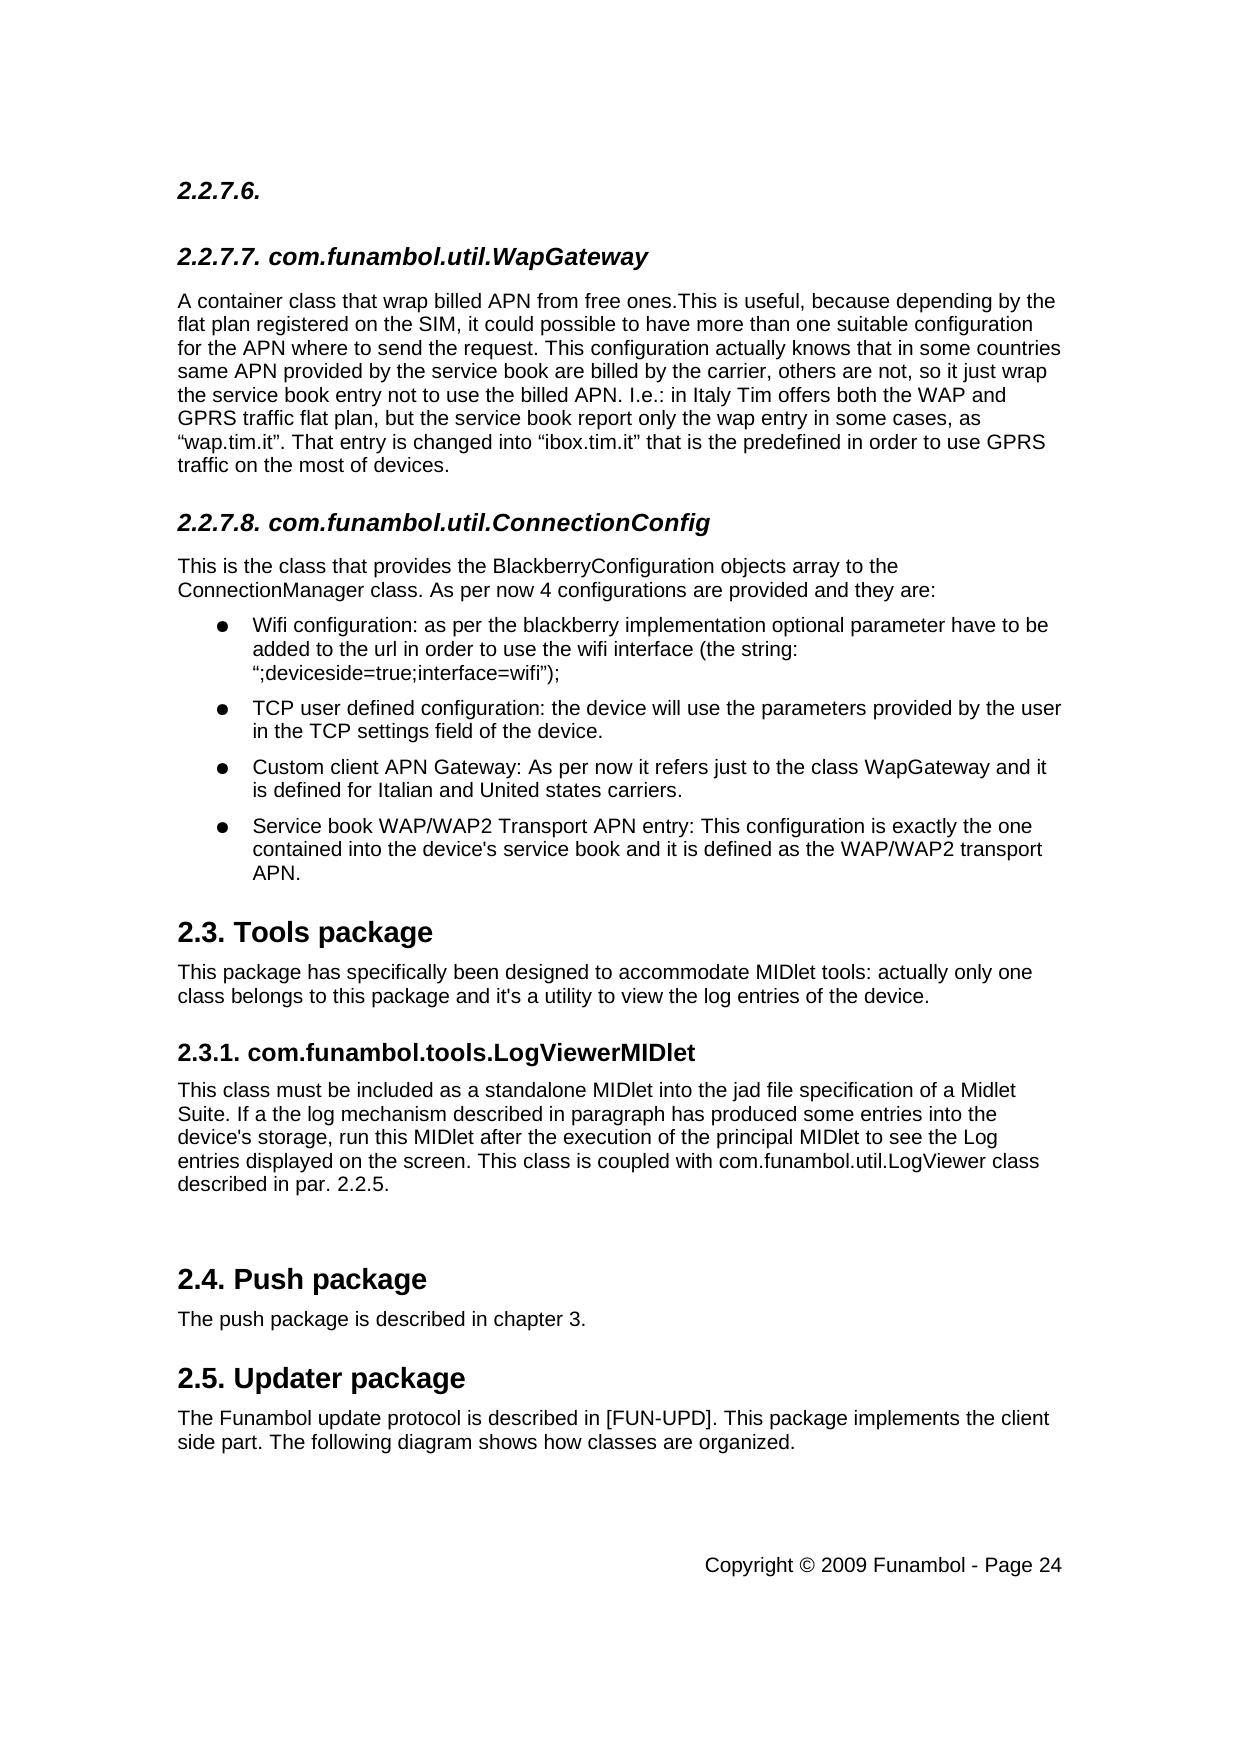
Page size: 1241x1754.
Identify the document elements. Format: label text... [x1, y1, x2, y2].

list Service book WAP/WAP2 Transport APN entry: This configuration is exactly the one contained into the device's service book and it is defined as the WAP/WAP2 transport APN. [215, 814, 1063, 885]
subtitle Updater package [177, 1362, 1063, 1394]
subtitle Push package [177, 1263, 1063, 1295]
subtitle com.funambol.tools.LogViewerMIDlet [177, 1038, 1063, 1067]
list Wifi configuration: as per the blackberry implementation optional parameter have to be added to the url in order to use the wifi interface (the string: “;deviceside=true;interface=wifi”); [215, 614, 1063, 684]
subtitle com.funambol.util.WapGateway [177, 243, 1063, 271]
text This is the class that provides the BlackberryConfiguration objects array to the ConnectionManager class. As per now 4 configurations are provided and they are: [177, 555, 1063, 602]
text A container class that wrap billed APN from free ones.This is useful, because depending by the flat plan registered on the SIM, it could possible to have more than one suitable configuration for the APN where to send the request. This configuration actually knows that in some countries same APN provided by the service book are billed by the carrier, others are not, so it just wrap the service book entry not to use the billed APN. I.e.: in Italy Tim offers both the WAP and GPRS traffic flat plan, but the service book report only the wap entry in some cases, as “wap.tim.it”. That entry is changed into “ibox.tim.it” that is the predefined in order to use GPRS traffic on the most of devices. [177, 289, 1063, 477]
text The Funambol update protocol is described in [FUN-UPD]. This package implements the client side part. The following diagram shows how classes are organized. [177, 1407, 1063, 1454]
list Custom client APN Gateway: As per now it refers just to the class WapGateway and it is defined for Italian and United states carriers. [215, 755, 1063, 802]
list TCP user defined configuration: the device will use the parameters provided by the user in the TCP settings field of the device. [215, 696, 1063, 743]
text This class must be included as a standalone MIDlet into the jad file specification of a Midlet Suite. If a the log mechanism described in paragraph has produced some entries into the device's storage, run this MIDlet after the execution of the principal MIDlet to see the Log entries displayed on the screen. This class is coupled with com.funambol.util.LogViewer class described in par. 2.2.5. [177, 1079, 1063, 1196]
text This package has specifically been designed to accommodate MIDlet tools: actually only one class belongs to this package and it's a utility to view the log entries of the device. [177, 961, 1063, 1008]
subtitle Tools package [177, 916, 1063, 948]
subtitle com.funambol.util.ConnectionConfig [177, 508, 1063, 536]
text The push package is described in chapter 3. [177, 1307, 1063, 1331]
